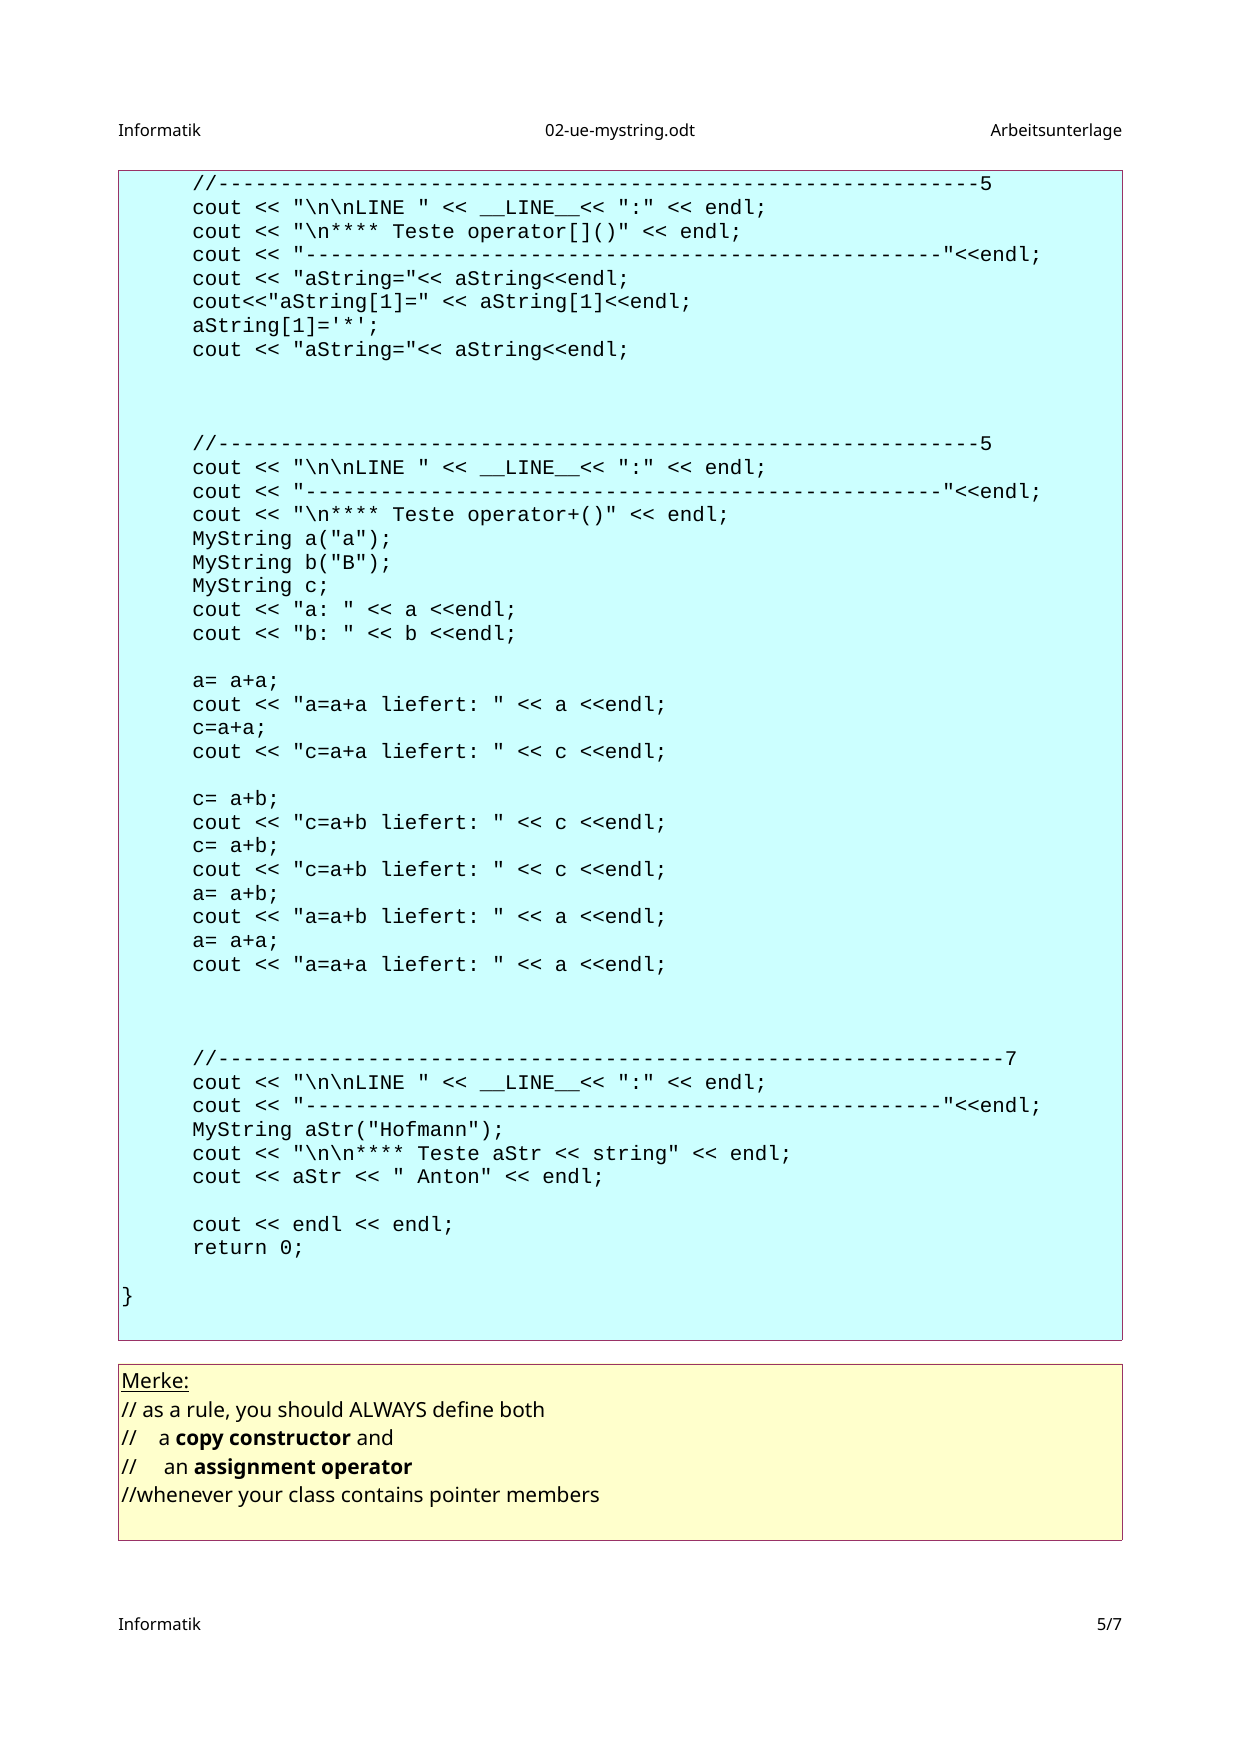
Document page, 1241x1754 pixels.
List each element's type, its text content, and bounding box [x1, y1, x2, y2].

text cout << "b: " << b <<endl; [119, 619, 1122, 643]
text cout << "---------------------------------------------------"<<endl; [119, 1092, 1122, 1116]
text cout << "\n\nLINE " << __LINE__<< ":" << endl; [119, 194, 1122, 218]
text MyString a("a"); [119, 525, 1122, 549]
text cout << "a=a+b liefert: " << a <<endl; [119, 903, 1122, 927]
text cout << endl << endl; [119, 1211, 1122, 1234]
text cout << "\n**** Teste operator[]()" << endl; [119, 218, 1122, 241]
text cout << "aString="<< aString<<endl; [119, 336, 1122, 359]
text a= a+a; [119, 667, 1122, 691]
text Merke: // as a rule, you should ALWAYS define both // a copy constructor and // an assignment operator //whenever your class contains pointer members [119, 1365, 1122, 1540]
text a= a+b; [119, 880, 1122, 903]
text cout << "aString="<< aString<<endl; [119, 265, 1122, 288]
text cout << "\n\nLINE " << __LINE__<< ":" << endl; [119, 454, 1122, 478]
text aString[1]='*'; [119, 312, 1122, 336]
text cout << "a=a+a liefert: " << a <<endl; [119, 951, 1122, 974]
text cout << "\n\nLINE " << __LINE__<< ":" << endl; [119, 1069, 1122, 1092]
text c=a+a; [119, 714, 1122, 738]
text MyString b("B"); [119, 549, 1122, 572]
text } [119, 1282, 1122, 1340]
text a= a+a; [119, 927, 1122, 951]
text return 0; [119, 1234, 1122, 1258]
text cout << "c=a+b liefert: " << c <<endl; [119, 809, 1122, 832]
text cout << "a=a+a liefert: " << a <<endl; [119, 691, 1122, 714]
text //-------------------------------------------------------------5 [119, 171, 1122, 194]
text MyString c; [119, 572, 1122, 596]
text //---------------------------------------------------------------7 [119, 1045, 1122, 1069]
text cout << "c=a+a liefert: " << c <<endl; [119, 738, 1122, 761]
text cout<<"aString[1]=" << aString[1]<<endl; [119, 288, 1122, 312]
text //-------------------------------------------------------------5 [119, 430, 1122, 454]
text c= a+b; [119, 785, 1122, 809]
text cout << aStr << " Anton" << endl; [119, 1163, 1122, 1187]
text cout << "\n**** Teste operator+()" << endl; [119, 501, 1122, 525]
text MyString aStr("Hofmann"); [119, 1116, 1122, 1140]
text cout << "---------------------------------------------------"<<endl; [119, 241, 1122, 265]
text cout << "c=a+b liefert: " << c <<endl; [119, 856, 1122, 880]
text cout << "\n\n**** Teste aStr << string" << endl; [119, 1140, 1122, 1163]
text cout << "a: " << a <<endl; [119, 596, 1122, 619]
text cout << "---------------------------------------------------"<<endl; [119, 478, 1122, 501]
text c= a+b; [119, 832, 1122, 856]
